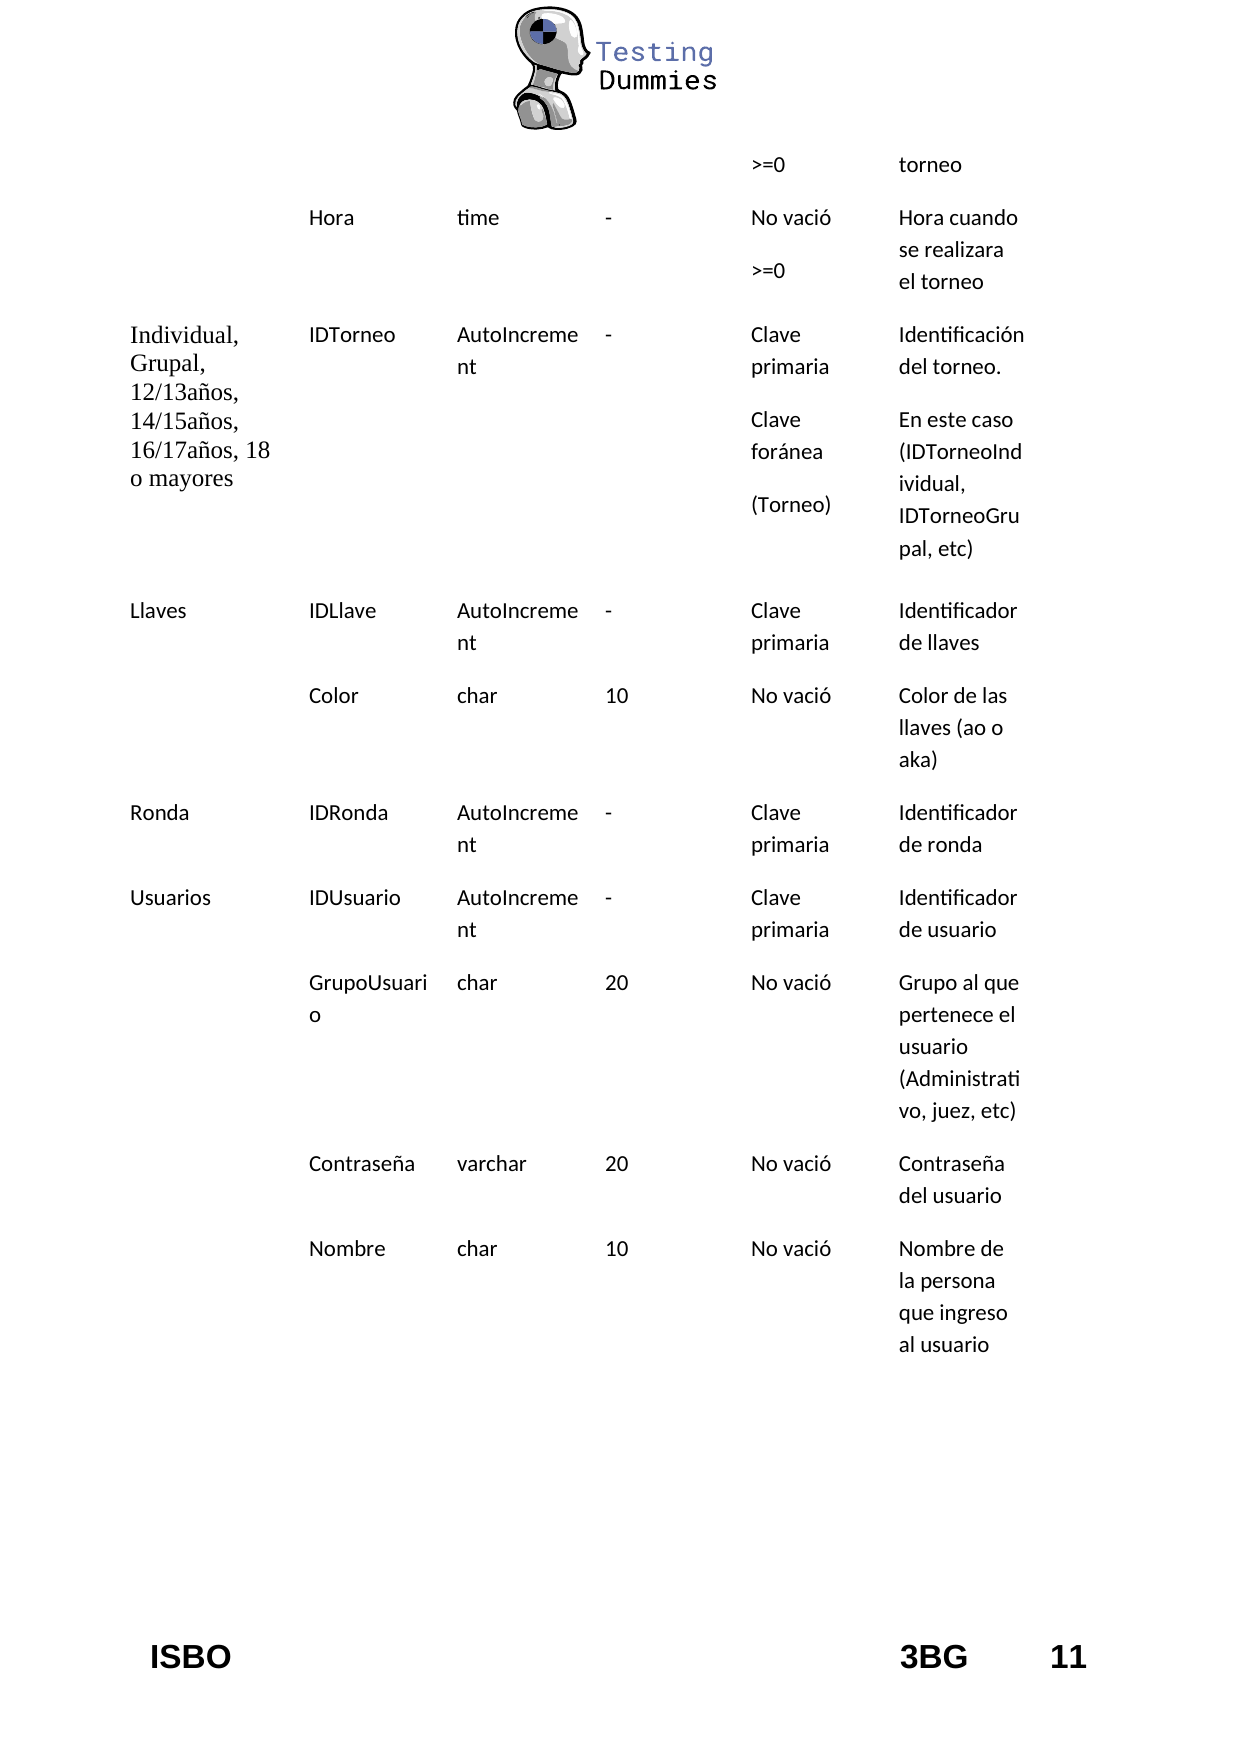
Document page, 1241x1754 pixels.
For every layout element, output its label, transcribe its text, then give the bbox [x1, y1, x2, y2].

table_cell Color de las llaves (ao o aka) [888, 681, 1036, 798]
table_cell Clave primaria [740, 798, 887, 883]
table_cell - [594, 320, 739, 596]
table_cell Usuarios [119, 883, 298, 1383]
table_cell [446, 150, 594, 203]
table_cell >=0 [740, 150, 887, 203]
table_cell 10 [594, 681, 739, 798]
table_cell IDRonda [298, 798, 446, 883]
table_cell AutoIncrement [446, 798, 594, 883]
table_cell Hora [298, 203, 446, 320]
table_cell Ronda [119, 798, 298, 883]
table_cell AutoIncrement [446, 320, 594, 596]
table_cell Grupo al que pertenece el usuario (Administrativo, juez, etc) [888, 968, 1036, 1149]
table_cell Contraseña del usuario [888, 1149, 1036, 1234]
table_cell Identificador de ronda [888, 798, 1036, 883]
table_cell Clave primaria [740, 883, 887, 968]
table_cell GrupoUsuario [298, 968, 446, 1149]
table_cell IDUsuario [298, 883, 446, 968]
table_cell No vació [740, 1234, 887, 1383]
table_cell Hora cuando se realizara el torneo [888, 203, 1036, 320]
table_cell Color [298, 681, 446, 798]
table_cell IDTorneo [298, 320, 446, 596]
table_cell AutoIncrement [446, 596, 594, 681]
table_cell - [594, 150, 739, 203]
table_cell No vació [740, 968, 887, 1149]
table_cell - [594, 883, 739, 968]
table_cell - [594, 203, 739, 320]
table_cell varchar [446, 1149, 594, 1234]
table_cell Identificador de usuario [888, 883, 1036, 968]
table_cell 20 [594, 968, 739, 1149]
table_cell Nombre [298, 1234, 446, 1383]
table_cell Individual, Grupal, 12/13años, 14/15años, 16/17años, 18 o mayores [119, 320, 298, 596]
table_cell - [594, 596, 739, 681]
table_cell time [446, 203, 594, 320]
table_cell Identificación del torneo. En este caso (IDTorneoIndividual, IDTorneoGrupal, etc) [888, 320, 1036, 596]
table_cell No vació [740, 681, 887, 798]
table_cell Identificador de llaves [888, 596, 1036, 681]
table_cell [298, 150, 446, 203]
table_cell 20 [594, 1149, 739, 1234]
table_cell Clave primaria Clave foránea (Torneo) [740, 320, 887, 596]
table_cell Llaves [119, 596, 298, 798]
table_cell No vació [740, 1149, 887, 1234]
table_cell No vació >=0 [740, 203, 887, 320]
table_cell Nombre de la persona que ingreso al usuario [888, 1234, 1036, 1383]
table_cell IDLlave [298, 596, 446, 681]
table_cell Clave primaria [740, 596, 887, 681]
table_cell char [446, 968, 594, 1149]
table_cell Contraseña [298, 1149, 446, 1234]
table_cell char [446, 681, 594, 798]
table_cell 10 [594, 1234, 739, 1383]
table_cell char [446, 1234, 594, 1383]
table_cell torneo [888, 150, 1036, 203]
table_cell - [594, 798, 739, 883]
table_cell AutoIncrement [446, 883, 594, 968]
